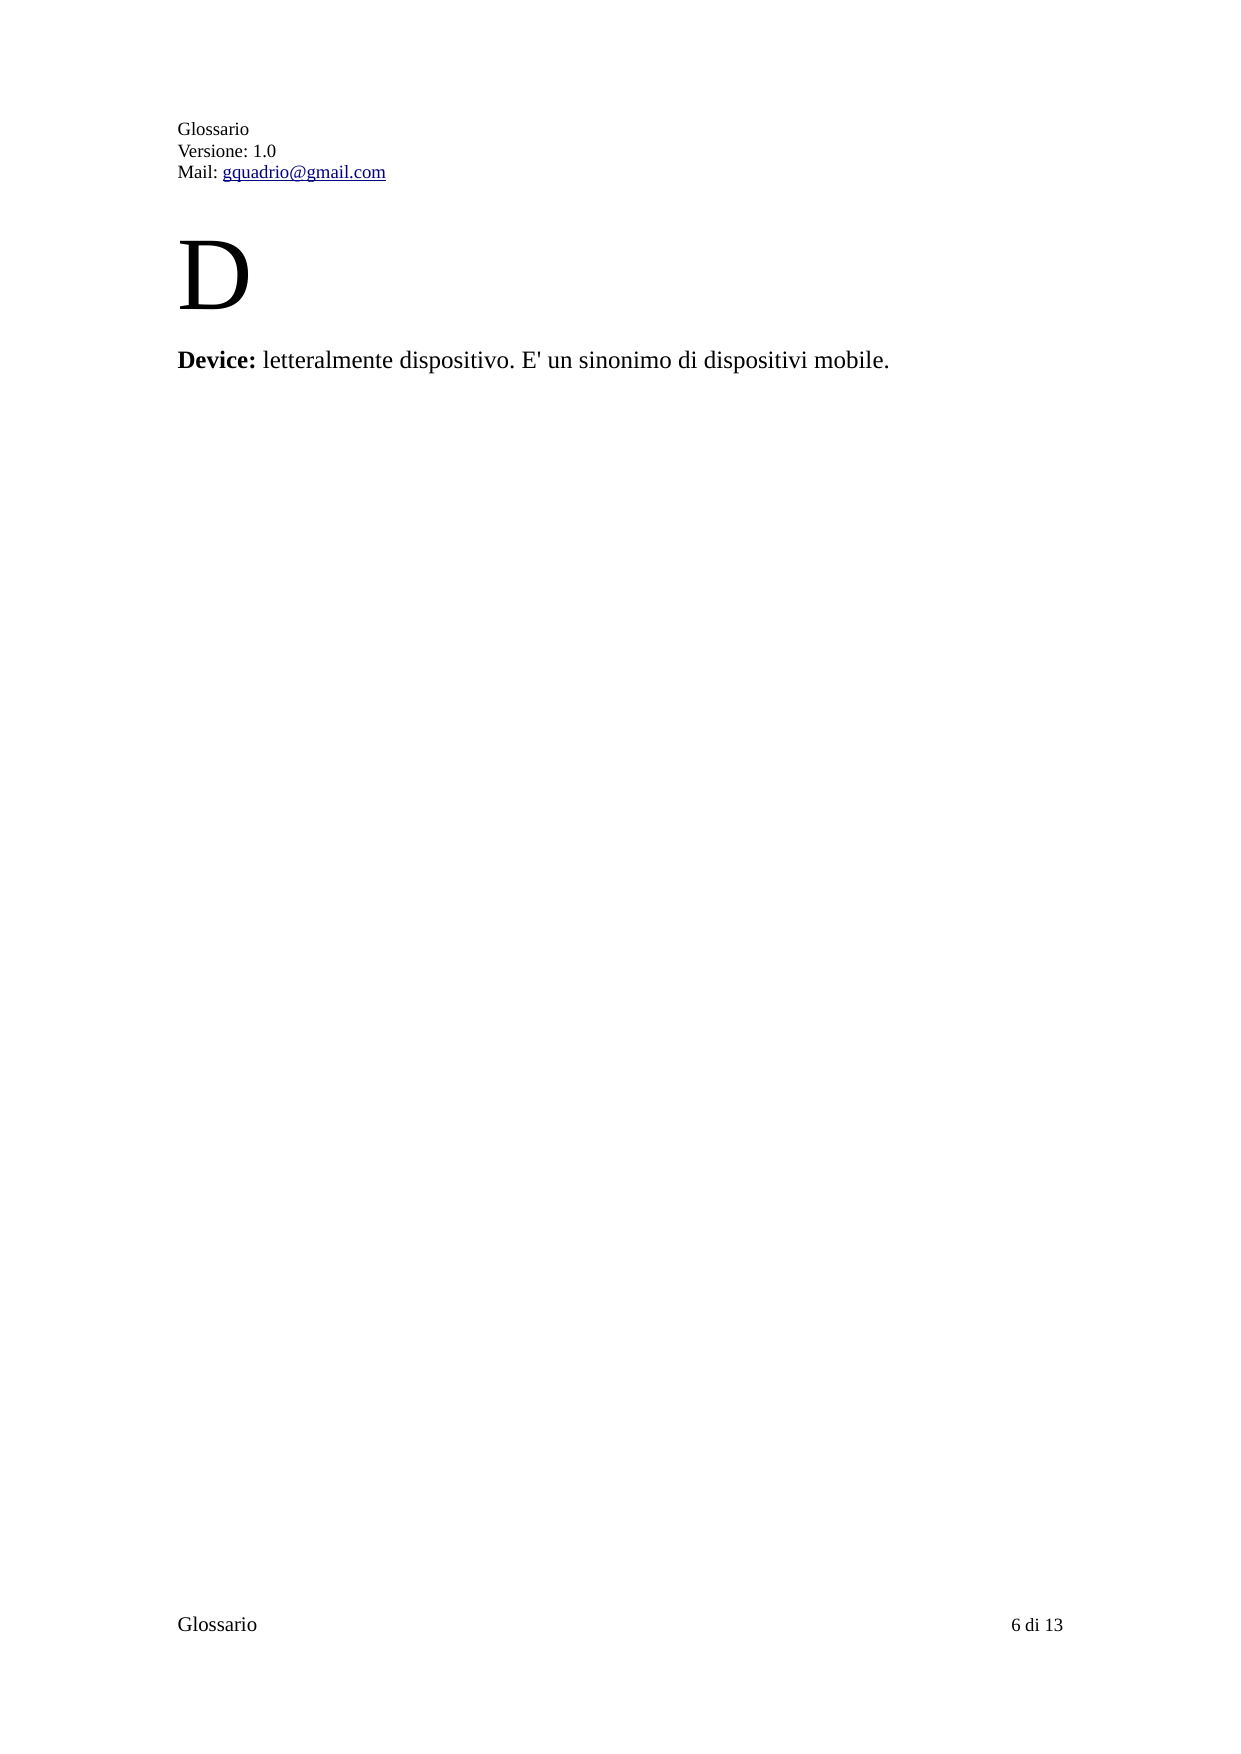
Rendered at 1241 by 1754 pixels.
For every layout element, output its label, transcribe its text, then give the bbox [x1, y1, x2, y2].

text Device: letteralmente dispositivo. E' un sinonimo di dispositivi mobile. [177, 345, 1063, 373]
text D [177, 212, 1063, 332]
